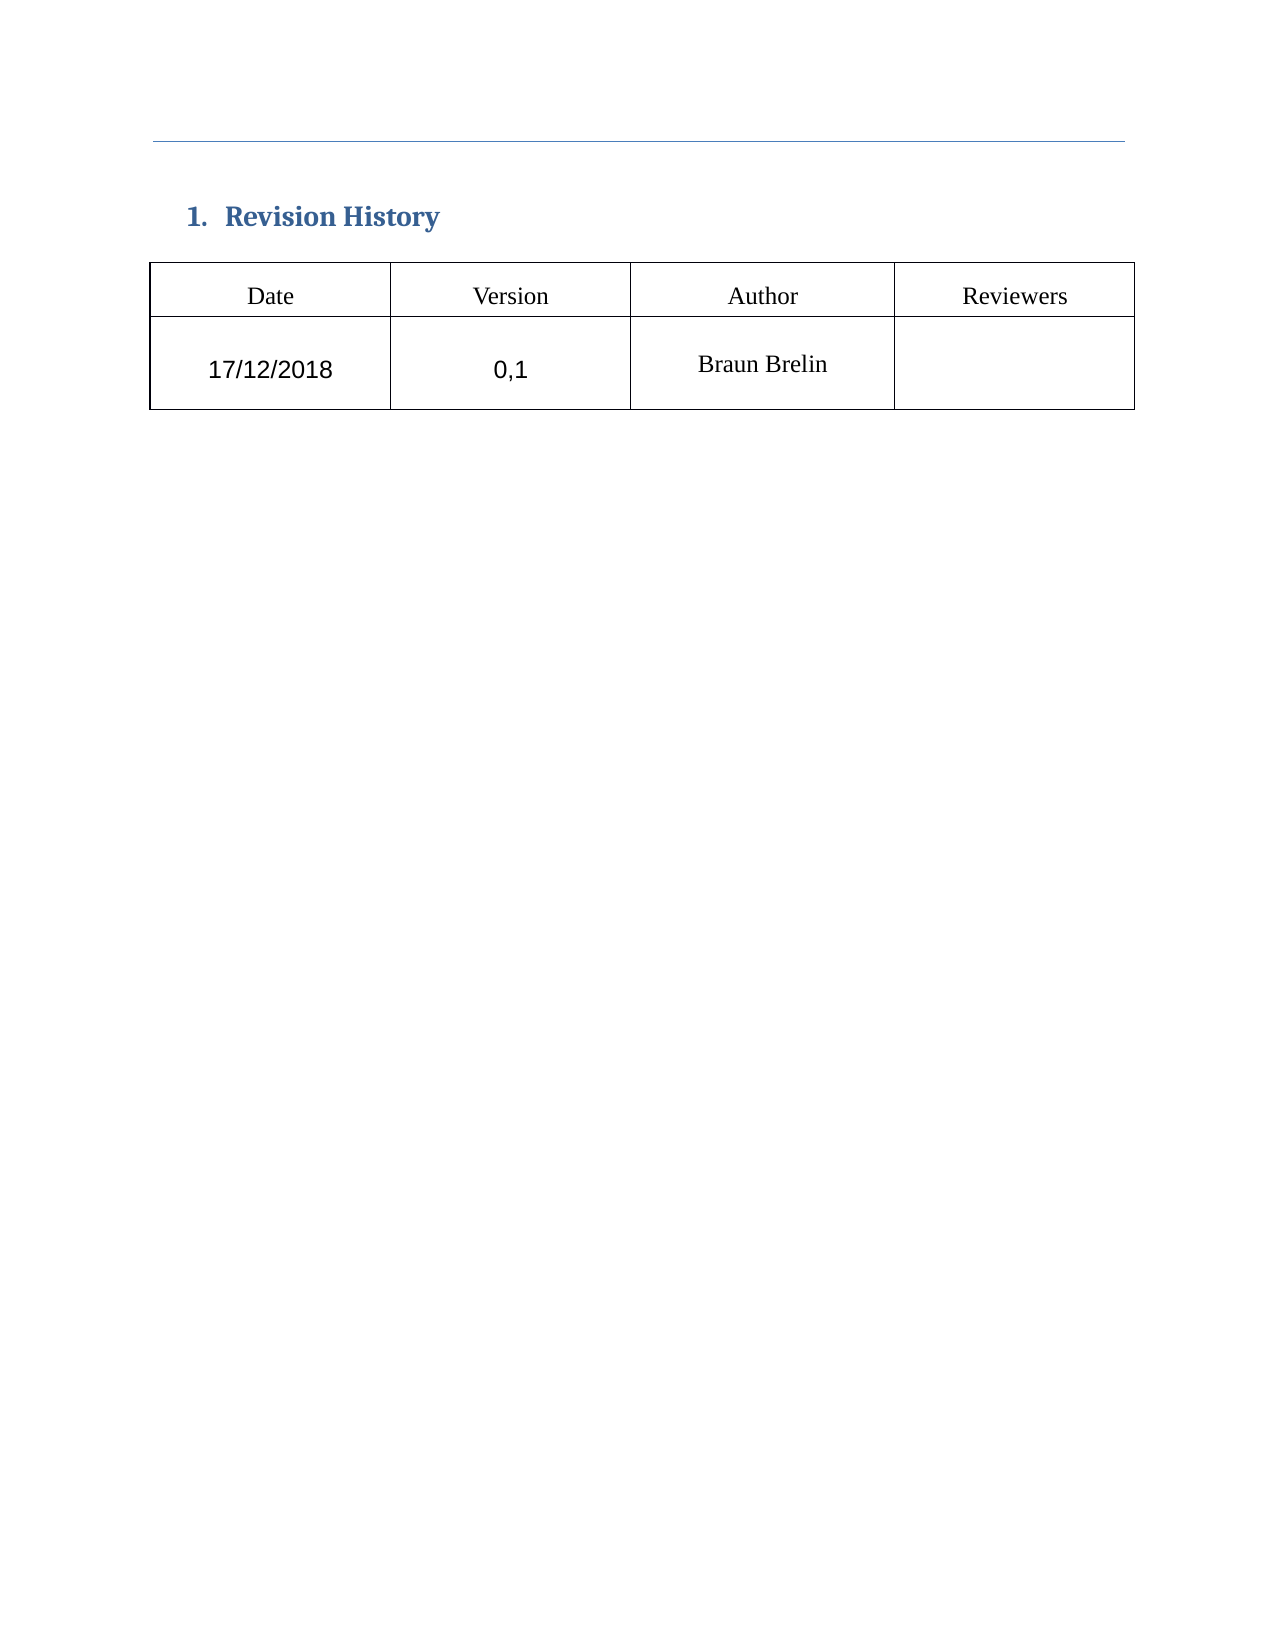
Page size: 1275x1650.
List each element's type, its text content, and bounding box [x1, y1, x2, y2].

table_cell Braun Brelin [631, 317, 894, 409]
subtitle Revision History [187, 200, 1125, 233]
table_cell [895, 317, 1134, 409]
table_header Version [391, 263, 630, 316]
table_cell 0,1 [391, 317, 630, 409]
table_header Reviewers [895, 263, 1134, 316]
table_header Author [631, 263, 894, 316]
table_header Date [151, 263, 390, 316]
table_cell 17/12/​2018 [151, 317, 390, 409]
